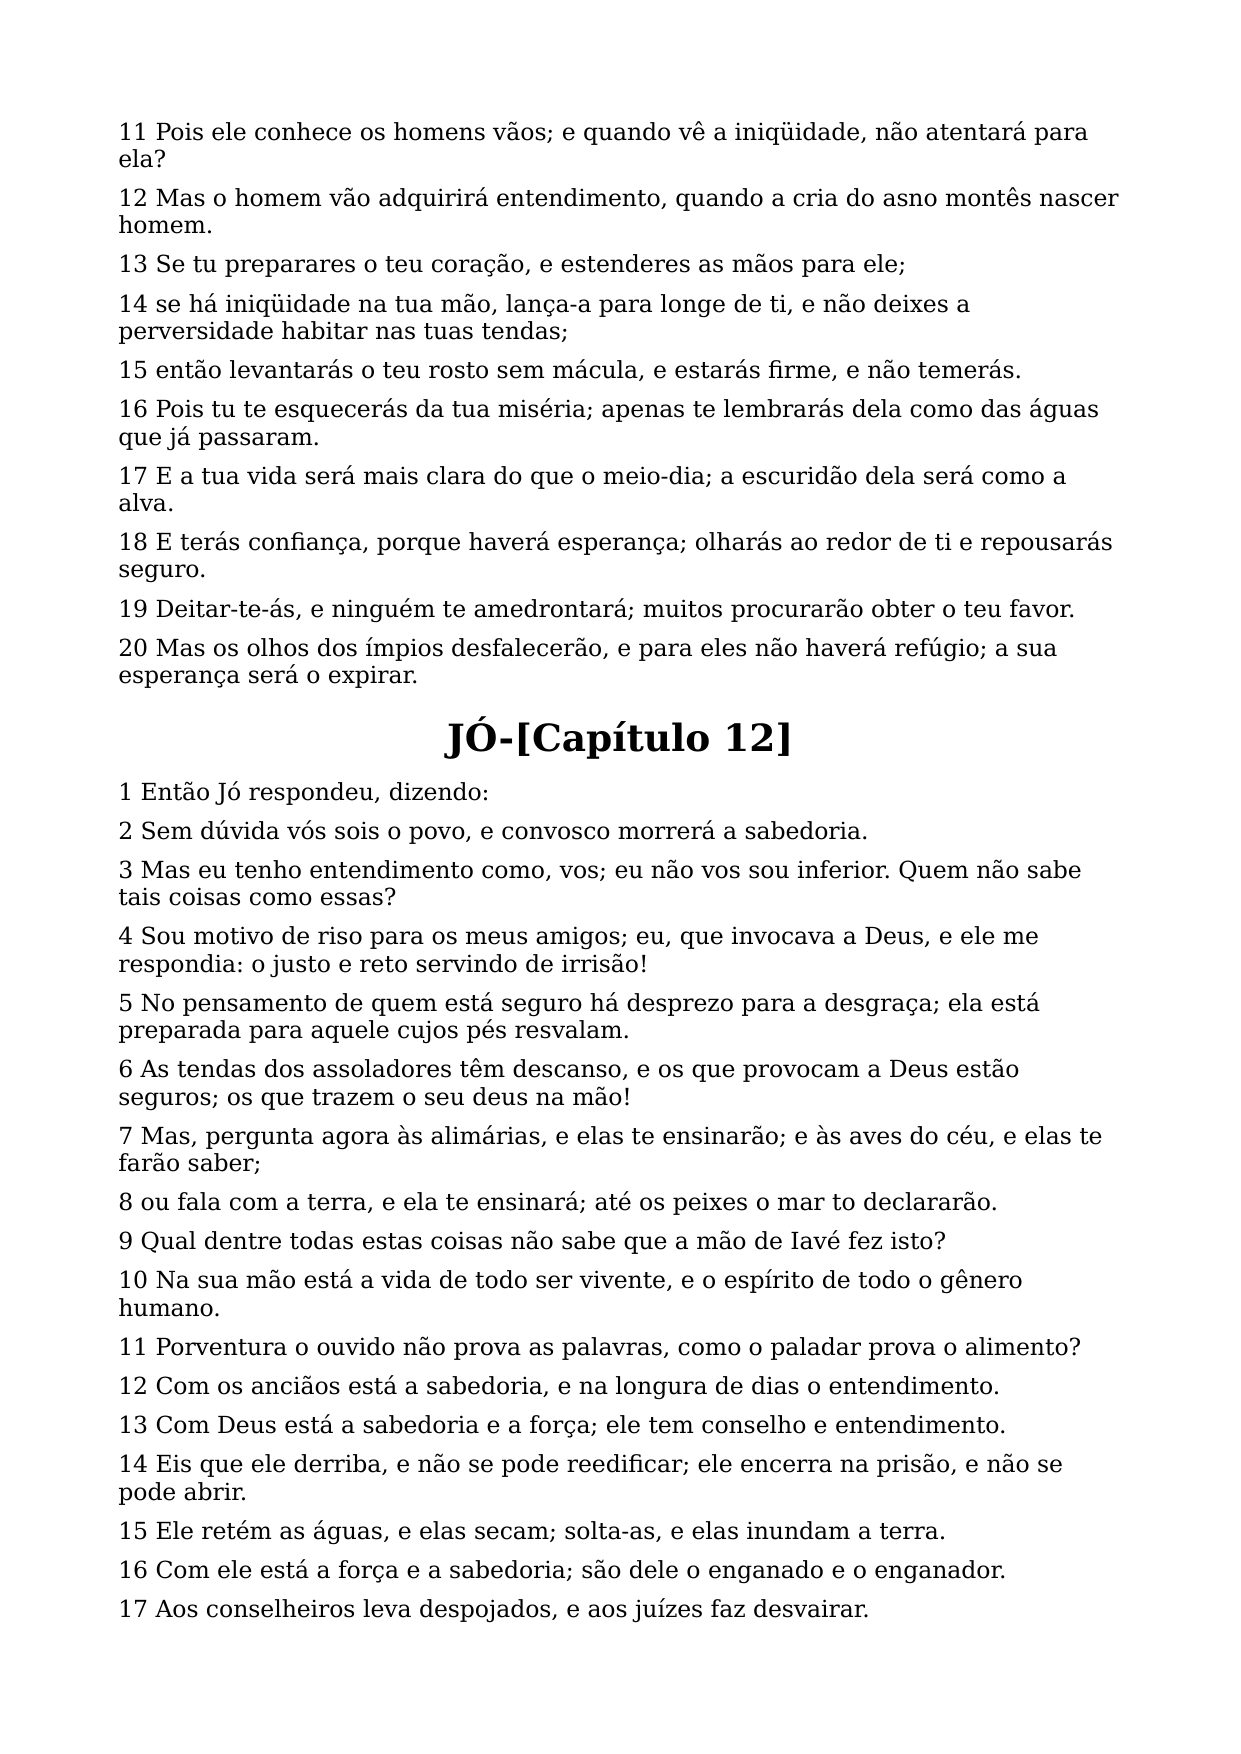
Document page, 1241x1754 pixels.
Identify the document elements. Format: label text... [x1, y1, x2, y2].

text 16 Com ele está a força e a sabedoria; são dele o enganado e o enganador. [118, 1557, 1122, 1584]
text 11 Porventura o ouvido não prova as palavras, como o paladar prova o alimento? [118, 1334, 1122, 1361]
text 14 se há iniqüidade na tua mão, lança-a para longe de ti, e não deixes a perversidade habitar nas tuas tendas; [118, 290, 1122, 345]
text 11 Pois ele conhece os homens vãos; e quando vê a iniqüidade, não atentará para ela? [118, 118, 1122, 173]
text 12 Mas o homem vão adquirirá entendimento, quando a cria do asno montês nascer homem. [118, 184, 1122, 239]
text 13 Se tu preparares o teu coração, e estenderes as mãos para ele; [118, 251, 1122, 278]
text 19 Deitar-te-ás, e ninguém te amedrontará; muitos procurarão obter o teu favor. [118, 595, 1122, 622]
text 8 ou fala com a terra, e ela te ensinará; até os peixes o mar to declararão. [118, 1189, 1122, 1216]
text 17 Aos conselheiros leva despojados, e aos juízes faz desvairar. [118, 1596, 1122, 1623]
text 12 Com os anciãos está a sabedoria, e na longura de dias o entendimento. [118, 1373, 1122, 1400]
text 1 Então Jó respondeu, dizendo: [118, 778, 1122, 806]
text 6 As tendas dos assoladores têm descanso, e os que provocam a Deus estão seguros; os que trazem o seu deus na mão! [118, 1056, 1122, 1111]
text 15 Ele retém as águas, e elas secam; solta-as, e elas inundam a terra. [118, 1518, 1122, 1545]
text 15 então levantarás o teu rosto sem mácula, e estarás firme, e não temerás. [118, 357, 1122, 384]
text 3 Mas eu tenho entendimento como, vos; eu não vos sou inferior. Quem não sabe tais coisas como essas? [118, 857, 1122, 911]
text 18 E terás confiança, porque haverá esperança; olharás ao redor de ti e repousarás seguro. [118, 529, 1122, 583]
text 16 Pois tu te esquecerás da tua miséria; apenas te lembrarás dela como das águas que já passaram. [118, 396, 1122, 450]
text 2 Sem dúvida vós sois o povo, e convosco morrerá a sabedoria. [118, 817, 1122, 845]
text 10 Na sua mão está a vida de todo ser vivente, e o espírito de todo o gênero humano. [118, 1267, 1122, 1322]
text 7 Mas, pergunta agora às alimárias, e elas te ensinarão; e às aves do céu, e elas te farão saber; [118, 1122, 1122, 1177]
text 13 Com Deus está a sabedoria e a força; ele tem conselho e entendimento. [118, 1412, 1122, 1439]
subtitle JÓ-[Capítulo 12] [118, 716, 1122, 760]
text 5 No pensamento de quem está seguro há desprezo para a desgraça; ela está preparada para aquele cujos pés resvalam. [118, 989, 1122, 1044]
text 14 Eis que ele derriba, e não se pode reedificar; ele encerra na prisão, e não se pode abrir. [118, 1451, 1122, 1506]
text 20 Mas os olhos dos ímpios desfalecerão, e para eles não haverá refúgio; a sua esperança será o expirar. [118, 634, 1122, 689]
text 9 Qual dentre todas estas coisas não sabe que a mão de Iavé fez isto? [118, 1228, 1122, 1255]
text 17 E a tua vida será mais clara do que o meio-dia; a escuridão dela será como a alva. [118, 462, 1122, 517]
text 4 Sou motivo de riso para os meus amigos; eu, que invocava a Deus, e ele me respondia: o justo e reto servindo de irrisão! [118, 923, 1122, 978]
